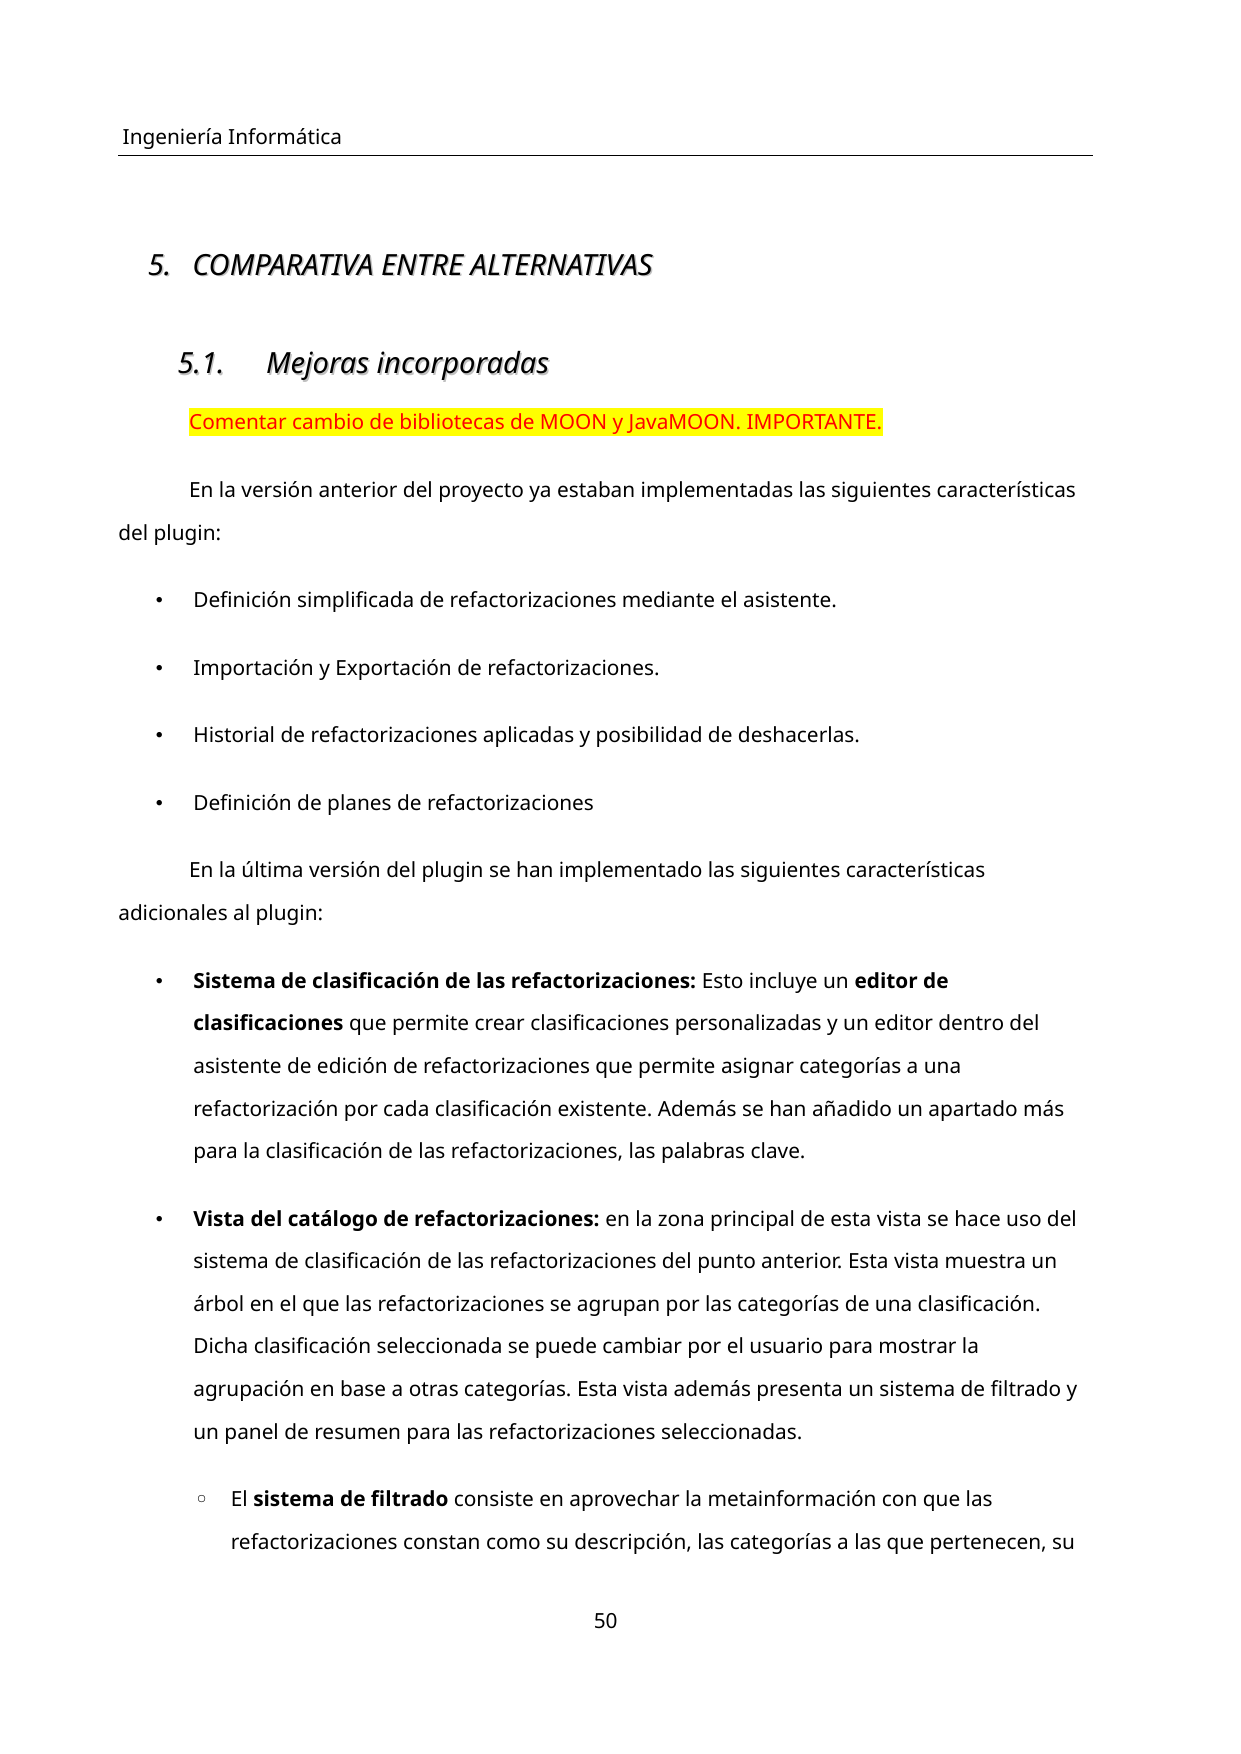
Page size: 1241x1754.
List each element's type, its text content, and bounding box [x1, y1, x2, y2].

text En la última versión del plugin se han implementado las siguientes características adicionales al plugin: [118, 856, 1093, 927]
list Definición simplificada de refactorizaciones mediante el asistente. [156, 585, 1093, 614]
list El sistema de filtrado consiste en aprovechar la metainformación con que las refactorizaciones constan como su descripción, las categorías a las que pertenecen, su [193, 1484, 1093, 1556]
text Comentar cambio de bibliotecas de MOON y JavaMOON. IMPORTANTE. [118, 407, 1093, 436]
list Historial de refactorizaciones aplicadas y posibilidad de deshacerlas. [156, 720, 1093, 749]
list Sistema de clasificación de las refactorizaciones: Esto incluye un editor de clasificaciones que permite crear clasificaciones personalizadas y un editor dentro del asistente de edición de refactorizaciones que permite asignar categorías a una refactorización por cada clasificación existente. Además se han añadido un apartado más para la clasificación de las refactorizaciones, las palabras clave. [156, 966, 1093, 1165]
subtitle COMPARATIVA ENTRE ALTERNATIVAS [148, 244, 1093, 284]
subtitle Mejoras incorporadas [177, 343, 1093, 382]
list Definición de planes de refactorizaciones [156, 788, 1093, 816]
list Importación y Exportación de refactorizaciones. [156, 653, 1093, 681]
text En la versión anterior del proyecto ya estaban implementadas las siguientes características del plugin: [118, 475, 1093, 546]
list Vista del catálogo de refactorizaciones: en la zona principal de esta vista se hace uso del sistema de clasificación de las refactorizaciones del punto anterior. Esta vista muestra un árbol en el que las refactorizaciones se agrupan por las categorías de una clasificación. Dicha clasificación seleccionada se puede cambiar por el usuario para mostrar la agrupación en base a otras categorías. Esta vista además presenta un sistema de filtrado y un panel de resumen para las refactorizaciones seleccionadas. [156, 1204, 1093, 1445]
